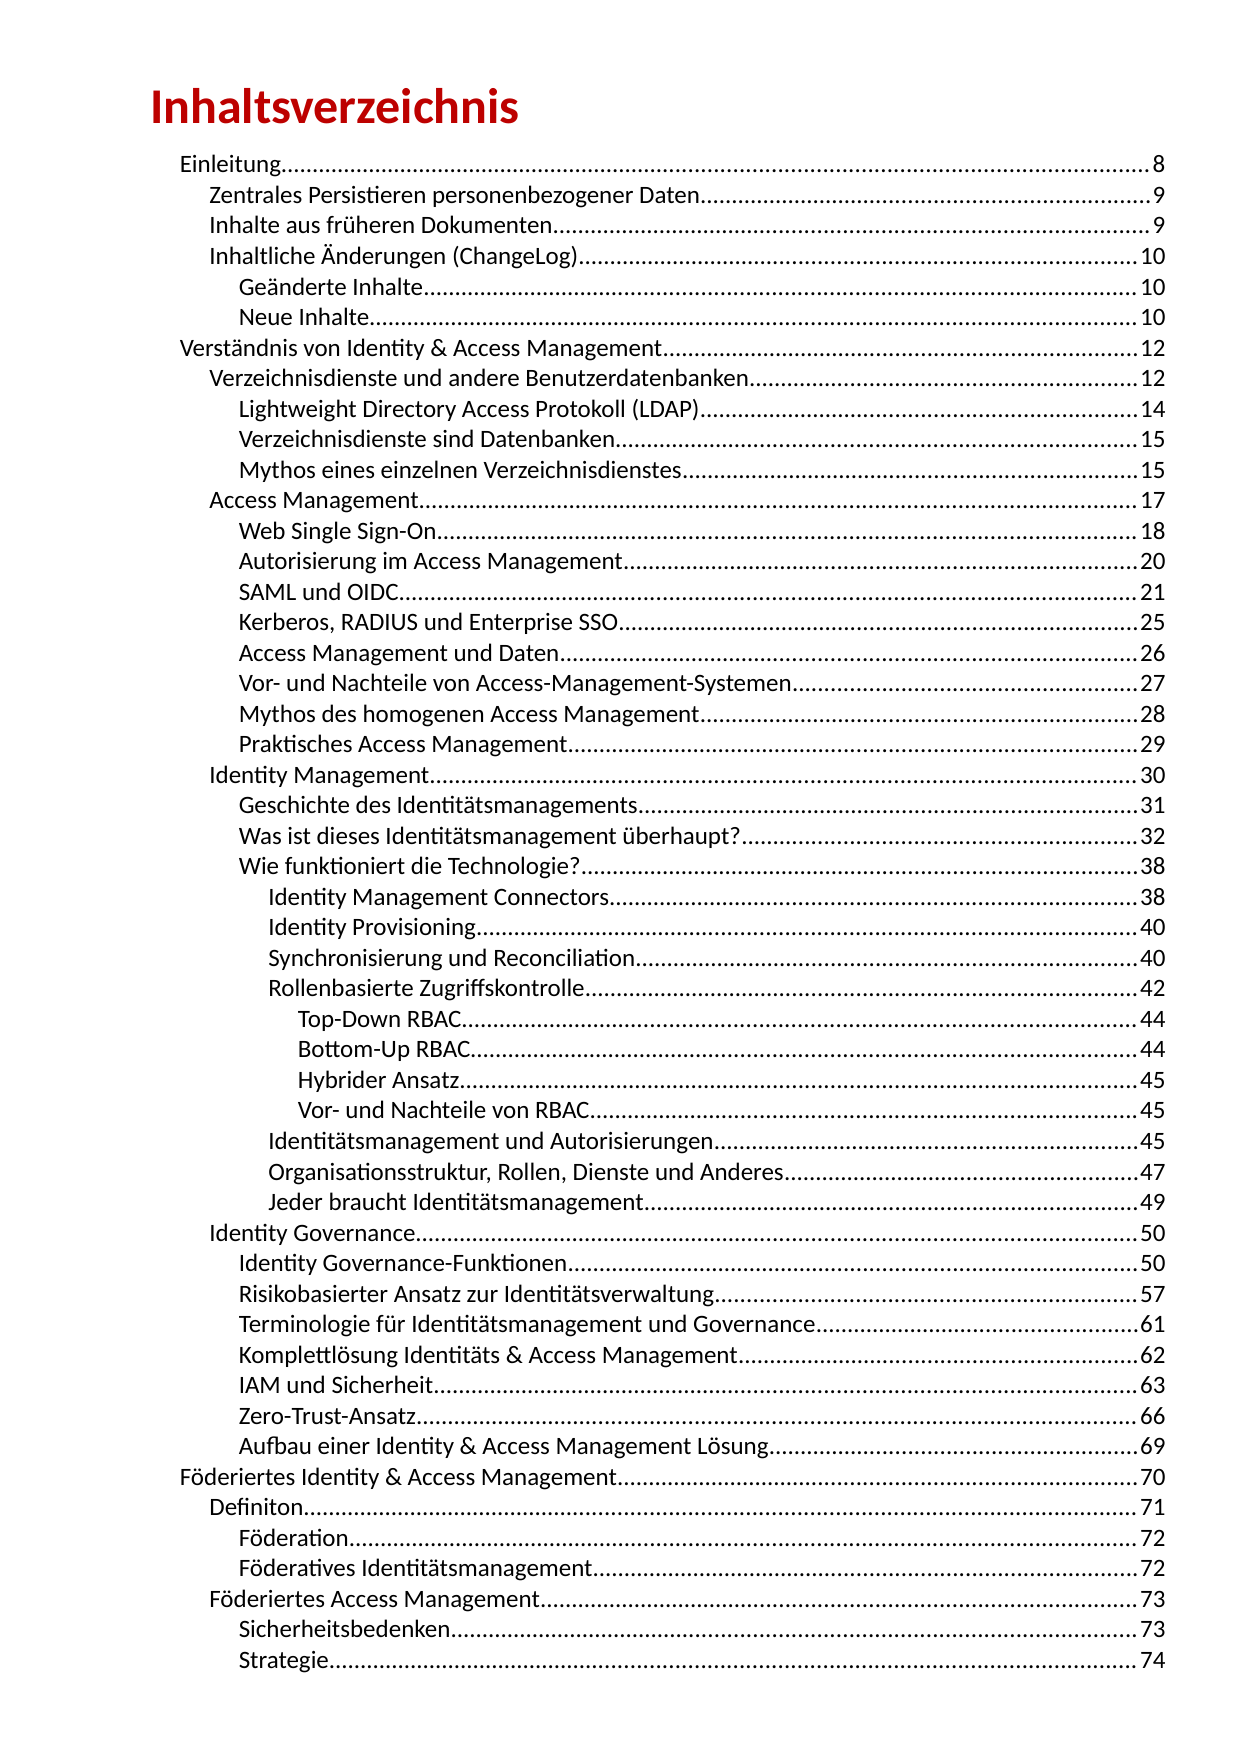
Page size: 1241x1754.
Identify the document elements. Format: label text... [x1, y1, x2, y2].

text Vor- und Nachteile von RBAC 45 [298, 1095, 1165, 1125]
text Inhaltliche Änderungen (ChangeLog) 10 [209, 240, 1165, 271]
text Geänderte Inhalte 10 [238, 271, 1165, 301]
text Rollenbasierte Zugriffskontrolle 42 [268, 973, 1165, 1003]
text Kerberos, RADIUS und Enterprise SSO 25 [238, 606, 1165, 637]
text Access Management und Daten 26 [238, 637, 1165, 667]
text Identitätsmanagement und Autorisierungen 45 [268, 1125, 1165, 1156]
text Vor- und Nachteile von Access-Management-Systemen 27 [238, 667, 1165, 698]
text Verzeichnisdienste sind Datenbanken 15 [238, 423, 1165, 454]
text Autorisierung im Access Management 20 [238, 545, 1165, 576]
text Zero-Trust-Ansatz 66 [238, 1400, 1165, 1430]
text IAM und Sicherheit 63 [238, 1369, 1165, 1400]
subtitle Inhaltsverzeichnis [150, 75, 1165, 136]
text Lightweight Directory Access Protokoll (LDAP) 14 [238, 393, 1165, 423]
text Definiton 71 [209, 1491, 1165, 1522]
text Neue Inhalte 10 [238, 301, 1165, 332]
text Identity Governance 50 [209, 1217, 1165, 1247]
text Top-Down RBAC 44 [298, 1003, 1165, 1034]
text Föderation 72 [238, 1522, 1165, 1552]
text Verständnis von Identity & Access Management 12 [179, 332, 1165, 362]
text Identity Provisioning 40 [268, 912, 1165, 942]
text Jeder braucht Identitätsmanagement 49 [268, 1186, 1165, 1217]
text Identity Management 30 [209, 759, 1165, 789]
text SAML und OIDC 21 [238, 576, 1165, 606]
text Was ist dieses Identitätsmanagement überhaupt? 32 [238, 820, 1165, 851]
text Organisationsstruktur, Rollen, Dienste und Anderes 47 [268, 1156, 1165, 1186]
text Mythos eines einzelnen Verzeichnisdienstes 15 [238, 454, 1165, 484]
text Sicherheitsbedenken 73 [238, 1613, 1165, 1644]
text Identity Governance-Funktionen 50 [238, 1247, 1165, 1278]
text Strategie 74 [238, 1644, 1165, 1674]
text Risikobasierter Ansatz zur Identitätsverwaltung 57 [238, 1278, 1165, 1308]
text Geschichte des Identitätsmanagements 31 [238, 789, 1165, 820]
text Inhalte aus früheren Dokumenten 9 [209, 209, 1165, 240]
text Einleitung 8 [179, 148, 1165, 179]
text Zentrales Persistieren personenbezogener Daten 9 [209, 179, 1165, 209]
text Bottom-Up RBAC 44 [298, 1034, 1165, 1064]
text Terminologie für Identitätsmanagement und Governance 61 [238, 1308, 1165, 1339]
text Föderatives Identitätsmanagement 72 [238, 1552, 1165, 1583]
text Komplettlösung Identitäts & Access Management 62 [238, 1339, 1165, 1369]
text Verzeichnisdienste und andere Benutzerdatenbanken 12 [209, 362, 1165, 393]
text Wie funktioniert die Technologie? 38 [238, 851, 1165, 881]
text Hybrider Ansatz 45 [298, 1064, 1165, 1095]
text Aufbau einer Identity & Access Management Lösung 69 [238, 1430, 1165, 1461]
text Identity Management Connectors 38 [268, 881, 1165, 912]
text Access Management 17 [209, 484, 1165, 515]
text Praktisches Access Management 29 [238, 728, 1165, 759]
text Föderiertes Identity & Access Management 70 [179, 1461, 1165, 1491]
text Synchronisierung und Reconciliation 40 [268, 942, 1165, 973]
text Web Single Sign-On 18 [238, 515, 1165, 545]
text Föderiertes Access Management 73 [209, 1583, 1165, 1613]
text Mythos des homogenen Access Management 28 [238, 698, 1165, 728]
